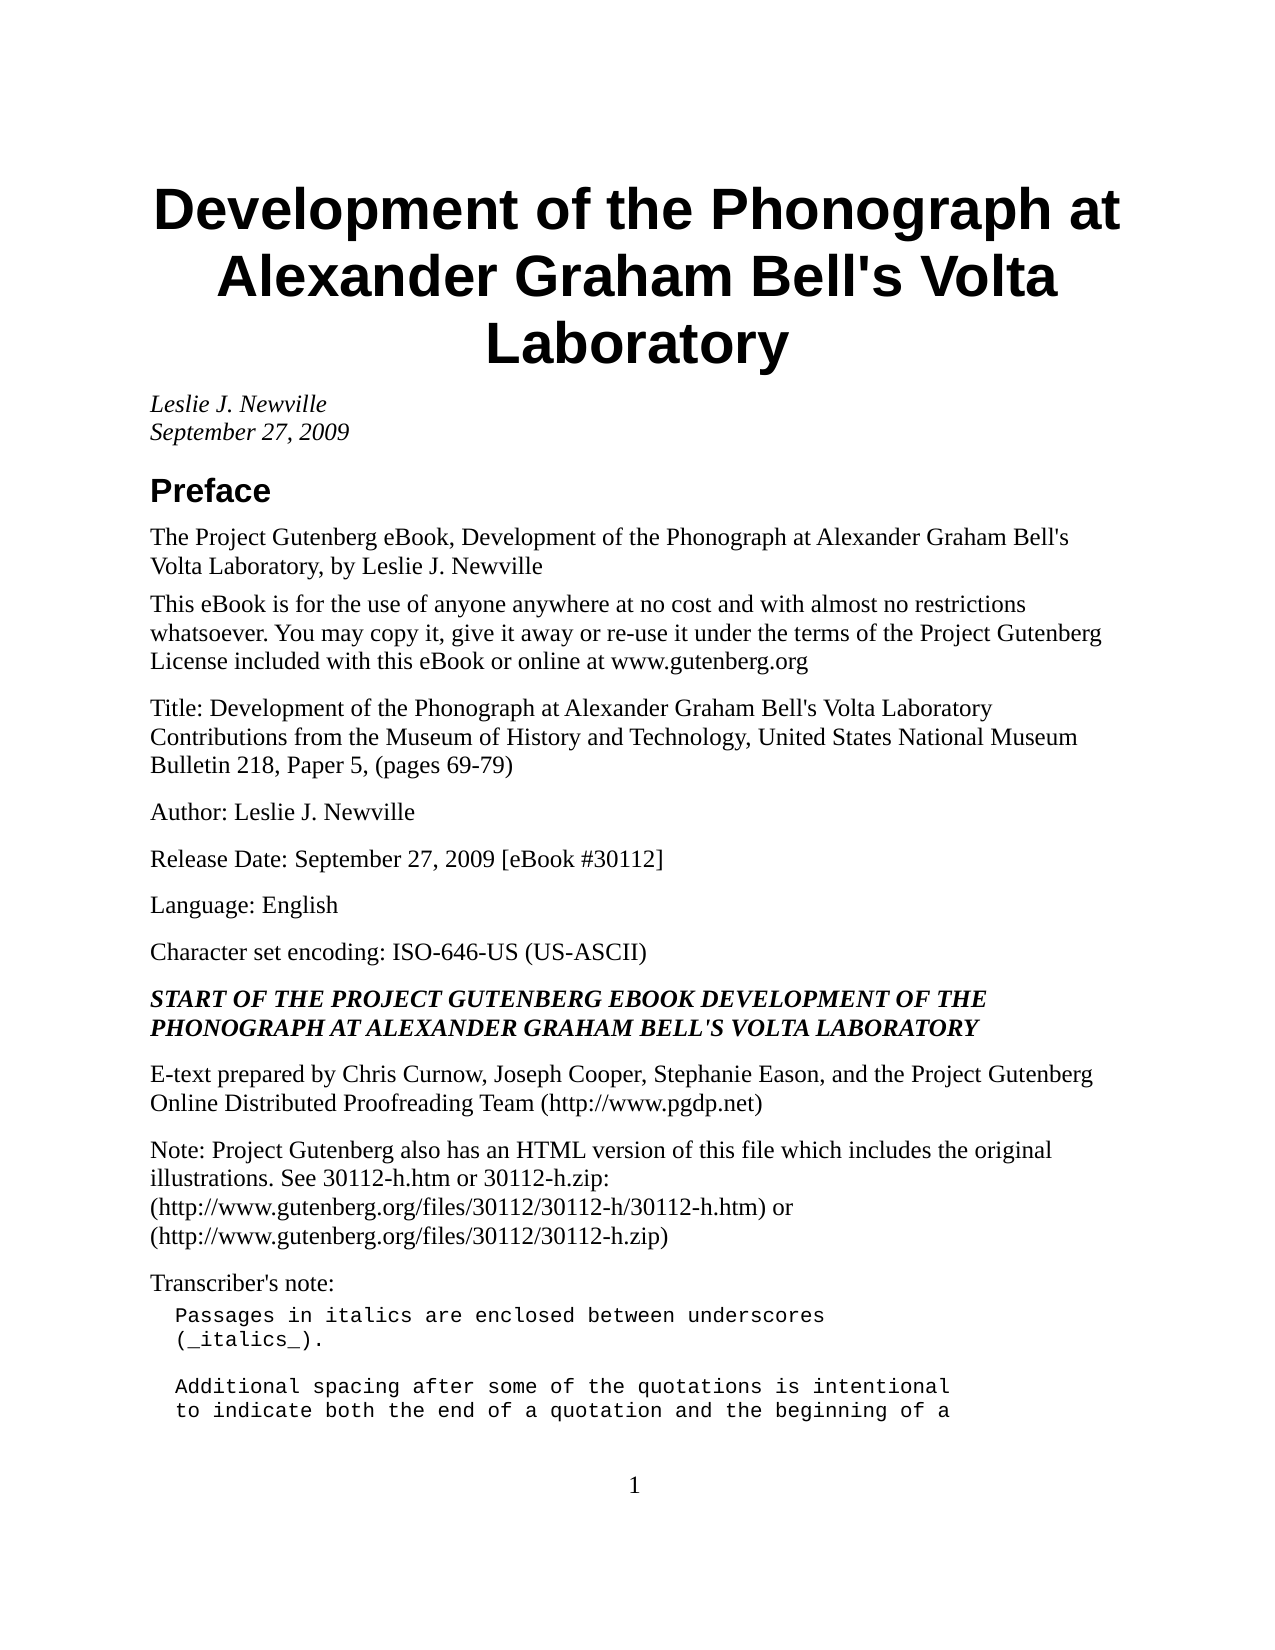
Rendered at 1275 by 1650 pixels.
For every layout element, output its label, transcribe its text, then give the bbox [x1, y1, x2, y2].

text This eBook is for the use of anyone anywhere at no cost and with almost no restrictions whatsoever. You may copy it, give it away or re-use it under the terms of the Project Gutenberg License included with this eBook or online at www.gutenberg.org [150, 589, 1125, 675]
text Leslie J. Newville [150, 389, 1125, 417]
text Title: Development of the Phonograph at Alexander Graham Bell's Volta Laboratory Contributions from the Museum of History and Technology, United States National Museum Bulletin 218, Paper 5, (pages 69-79) [150, 693, 1125, 779]
text Character set encoding: ISO-646-US (US-ASCII) [150, 937, 1125, 966]
text (_italics_). [150, 1329, 1125, 1353]
text Author: Leslie J. Newville [150, 797, 1125, 826]
text E-text prepared by Chris Curnow, Joseph Cooper, Stephanie Eason, and the Project Gutenberg Online Distributed Proofreading Team (http://www.pgdp.net) [150, 1059, 1125, 1117]
text Transcriber's note: [150, 1268, 1125, 1296]
text The Project Gutenberg eBook, Development of the Phonograph at Alexander Graham Bell's Volta Laboratory, by Leslie J. Newville [150, 522, 1125, 580]
text Additional spacing after some of the quotations is intentional [150, 1376, 1125, 1400]
subtitle Preface [150, 471, 1125, 510]
text to indicate both the end of a quotation and the beginning of a [150, 1400, 1125, 1423]
text Passages in italics are enclosed between underscores [150, 1305, 1125, 1329]
text START OF THE PROJECT GUTENBERG EBOOK DEVELOPMENT OF THE PHONOGRAPH AT ALEXANDER GRAHAM BELL'S VOLTA LABORATORY [150, 984, 1125, 1041]
text Note: Project Gutenberg also has an HTML version of this file which includes the original illustrations. See 30112-h.htm or 30112-h.zip: (http://www.gutenberg.org/files/30112/30112-h/30112-h.htm) or (http://www.gutenberg.org/files/30112/30112-h.zip) [150, 1135, 1125, 1250]
text Release Date: September 27, 2009 [eBook #30112] [150, 844, 1125, 873]
text Language: English [150, 891, 1125, 919]
title Development of the Phonograph at Alexander Graham Bell's Volta Laboratory [150, 175, 1125, 376]
text September 27, 2009 [150, 417, 1125, 446]
